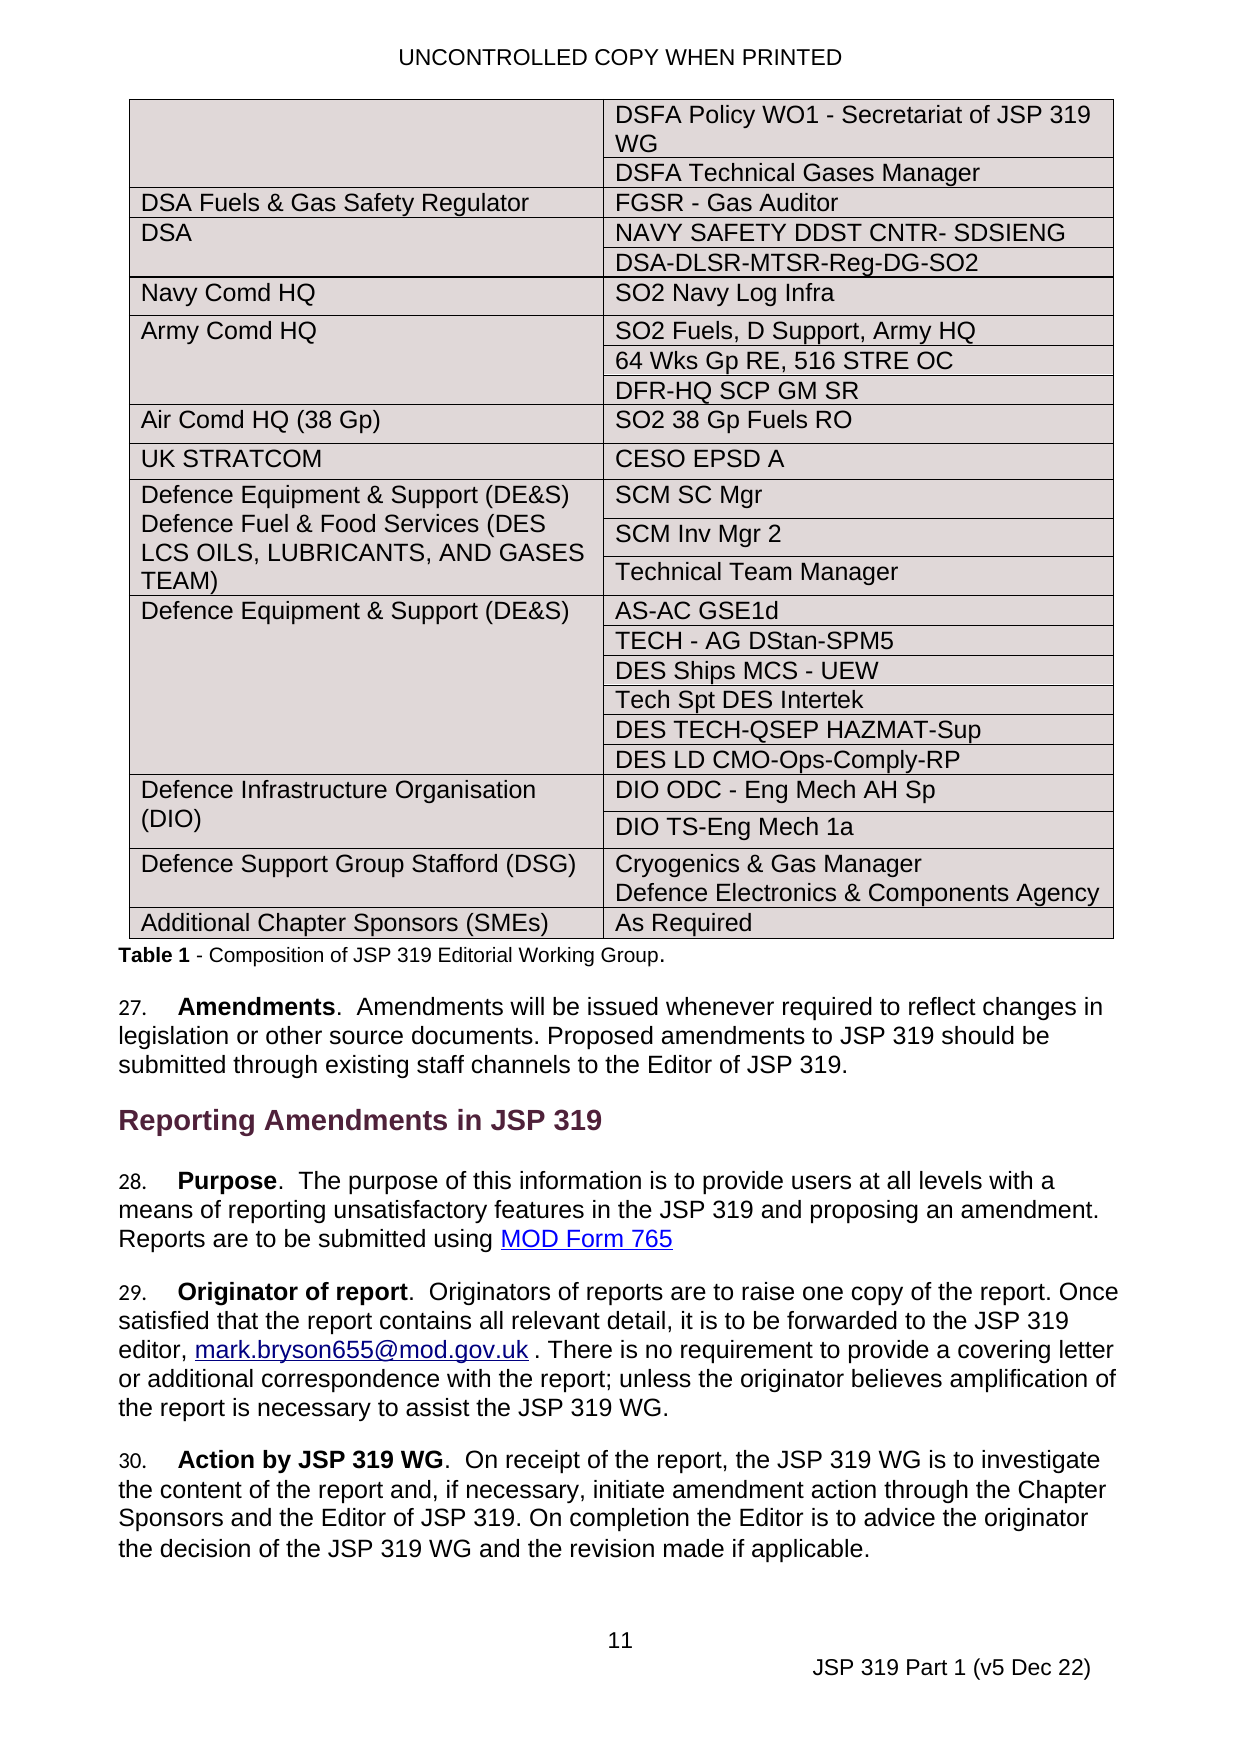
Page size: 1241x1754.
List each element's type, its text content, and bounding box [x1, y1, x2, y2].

table_cell DSFA Technical Gases Manager [604, 158, 1113, 187]
table_cell Additional Chapter Sponsors (SMEs) [130, 908, 603, 938]
subtitle Reporting Amendments in JSP 319 [118, 1102, 1122, 1136]
table_cell CESO EPSD A [604, 444, 1113, 479]
table_cell DSA-DLSR-MTSR-Reg-DG-SO2 [604, 248, 1113, 276]
table_cell Army Comd HQ [130, 316, 603, 404]
table_cell Defence Infrastructure Organisation (DIO) [130, 775, 603, 848]
table_cell SO2 Navy Log Infra [604, 278, 1113, 315]
table_cell DIO TS-Eng Mech 1a [604, 812, 1113, 848]
table_cell Defence Equipment & Support (DE&S) [130, 596, 603, 774]
table_cell DFR-HQ SCP GM SR [604, 376, 1113, 404]
table_cell Navy Comd HQ [130, 278, 603, 315]
table_cell FGSR - Gas Auditor [604, 188, 1113, 217]
table_cell Defence Support Group Stafford (DSG) [130, 849, 603, 907]
table_cell SO2 Fuels, D Support, Army HQ [604, 316, 1113, 345]
table_cell DES LD CMO-Ops-Comply-RP [604, 745, 1113, 774]
table_cell TECH - AG DStan-SPM5 [604, 626, 1113, 655]
list Originator of report. Originators of reports are to raise one copy of the report. Once satisfied that the report contains all relevant detail, it is to be forwarded to the JSP 319 editor, mark.bryson655@mod.gov.uk . There is no requirement to provide a covering letter or additional correspondence with the report; unless the originator believes amplification of the report is necessary to assist the JSP 319 WG. [118, 1277, 1122, 1422]
list Amendments. Amendments will be issued whenever required to reflect changes in legislation or other source documents. Proposed amendments to JSP 319 should be submitted through existing staff channels to the Editor of JSP 319. [118, 992, 1122, 1078]
table_cell DSA [130, 218, 603, 276]
table_cell SCM Inv Mgr 2 [604, 519, 1113, 556]
table_cell AS-AC GSE1d [604, 596, 1113, 625]
text Sponsors and the Editor of JSP 319. On completion the Editor is to advice the originator the decision of the JSP 319 WG and the revision made if applicable. [118, 1503, 1122, 1563]
table_cell Defence Equipment & Support (DE&S) Defence Fuel & Food Services (DES LCS OILS, LUBRICANTS, AND GASES TEAM) [130, 480, 603, 595]
list Purpose. The purpose of this information is to provide users at all levels with a means of reporting unsatisfactory features in the JSP 319 and proposing an amendment. Reports are to be submitted using MOD Form 765 [118, 1166, 1122, 1253]
table_cell DES Ships MCS - UEW [604, 656, 1113, 684]
table_cell DIO ODC - Eng Mech AH Sp [604, 775, 1113, 811]
table_cell Cryogenics & Gas Manager Defence Electronics & Components Agency [604, 849, 1113, 907]
list Action by JSP 319 WG. On receipt of the report, the JSP 319 WG is to investigate the content of the report and, if necessary, initiate amendment action through the Chapter [118, 1446, 1122, 1503]
text Table 1 - Composition of JSP 319 Editorial Working Group. [118, 939, 1122, 968]
table_cell DES TECH-QSEP HAZMAT-Sup [604, 715, 1113, 744]
table_cell Technical Team Manager [604, 557, 1113, 595]
table_cell Tech Spt DES Intertek [604, 686, 1113, 714]
table_cell 64 Wks Gp RE, 516 STRE OC [604, 346, 1113, 374]
table_cell DSFA Policy WO1 - Secretariat of JSP 319 WG [604, 100, 1113, 157]
table_cell DSA Fuels & Gas Safety Regulator [130, 188, 603, 217]
table_cell NAVY SAFETY DDST CNTR- SDSIENG [604, 218, 1113, 247]
table_cell UK STRATCOM [130, 444, 603, 479]
table_cell SO2 38 Gp Fuels RO [604, 405, 1113, 443]
table_cell Air Comd HQ (38 Gp) [130, 405, 603, 443]
table_cell As Required [604, 908, 1113, 938]
table_cell SCM SC Mgr [604, 480, 1113, 518]
table_cell [130, 100, 603, 187]
